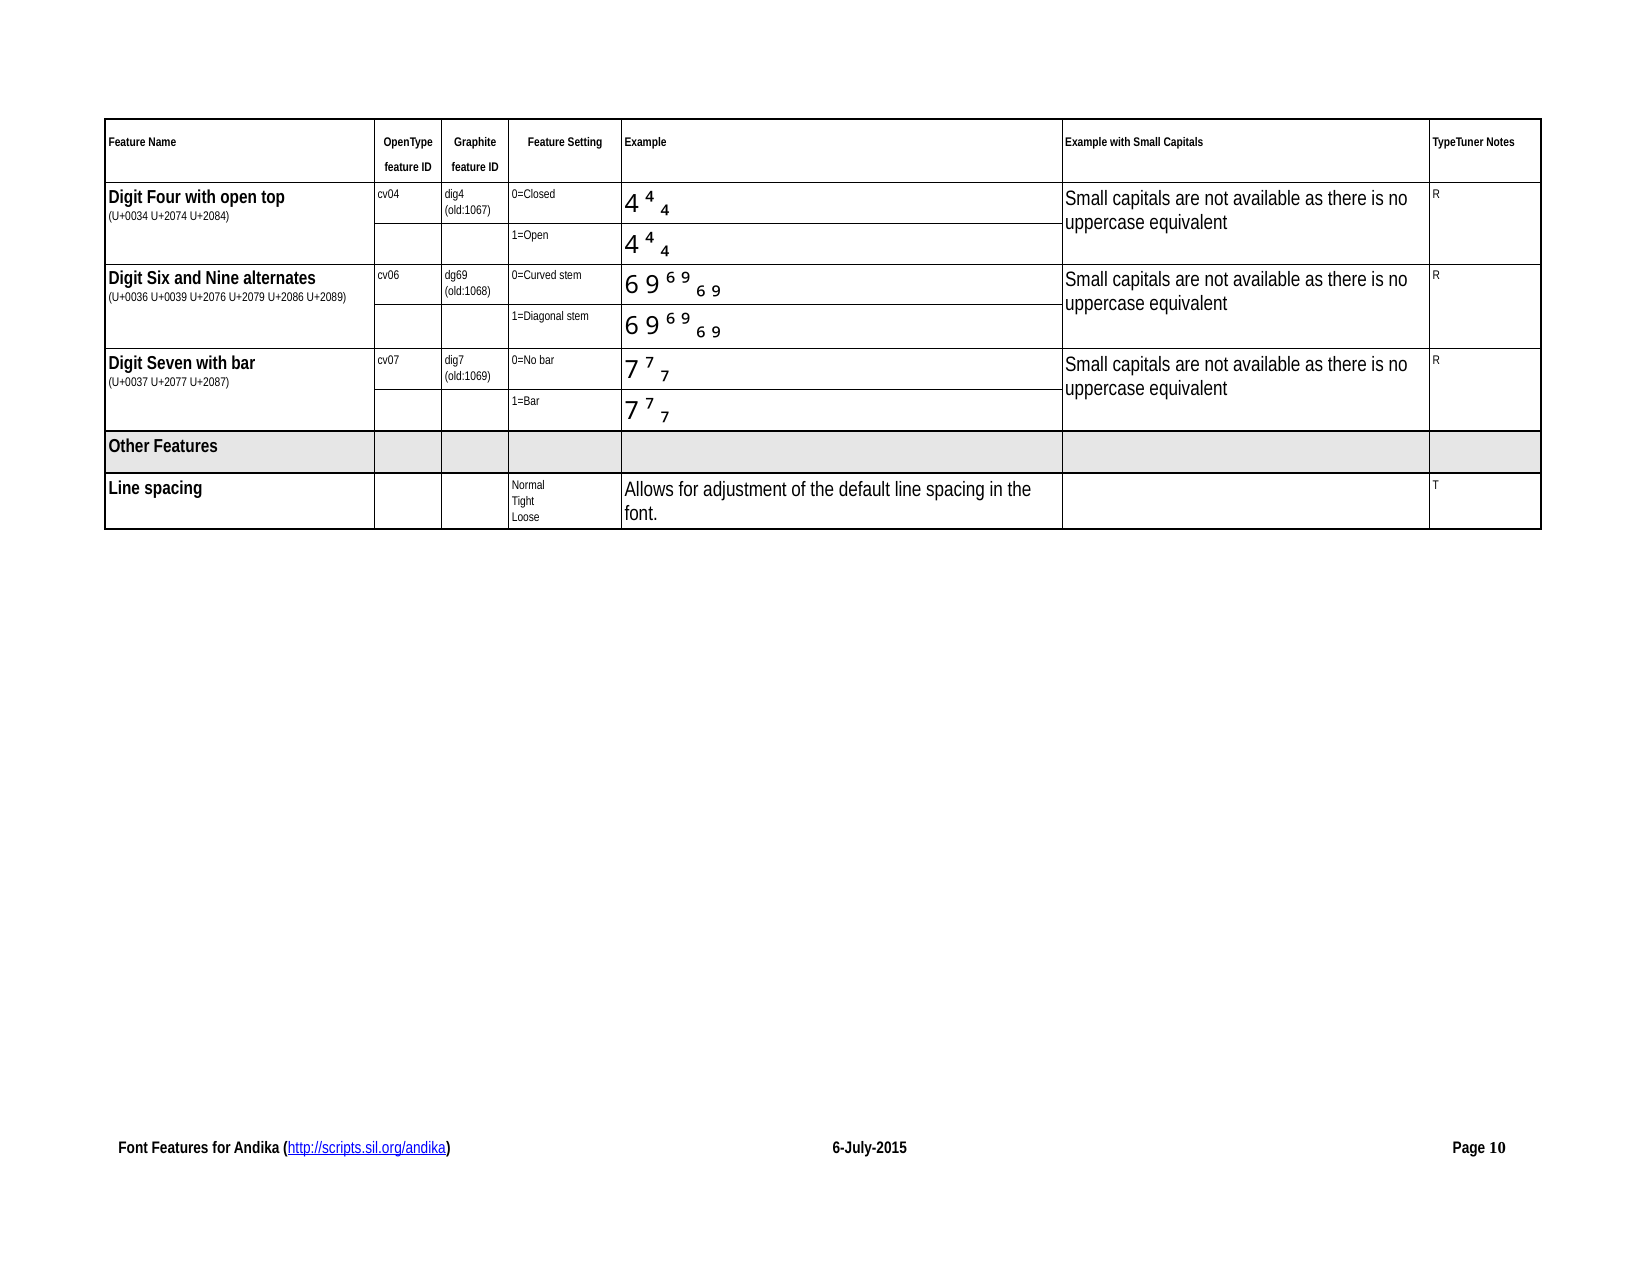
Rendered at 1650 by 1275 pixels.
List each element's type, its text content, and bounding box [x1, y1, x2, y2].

table_cell [442, 432, 508, 472]
table_cell Normal Tight Loose [509, 474, 621, 528]
table_cell [375, 474, 441, 528]
table_header Feature Setting [509, 120, 621, 182]
table_cell Small capitals are not available as there is no uppercase equivalent [1063, 349, 1429, 429]
table_cell [622, 432, 1062, 472]
table_cell dig4 (old:1067) [442, 183, 508, 223]
table_cell 0=No bar [509, 349, 621, 389]
table_cell Line spacing [106, 474, 374, 528]
table_cell [1430, 432, 1540, 472]
table_cell [375, 305, 441, 348]
table_cell Small capitals are not available as there is no uppercase equivalent [1063, 183, 1429, 263]
table_cell [1063, 432, 1429, 472]
table_cell cv04 [375, 183, 441, 223]
table_cell 7 ⁷ ₇ [622, 390, 1062, 429]
table_cell 0=Curved stem [509, 265, 621, 304]
table_cell Small capitals are not available as there is no uppercase equivalent [1063, 265, 1429, 348]
table_cell R [1430, 265, 1540, 348]
table_header Example with Small Capitals [1063, 120, 1429, 182]
table_cell [375, 390, 441, 429]
table_cell Digit Six and Nine alternates (U+0036 U+0039 U+2076 U+2079 U+2086 U+2089) [106, 265, 374, 348]
table_cell Digit Four with open top (U+0034 U+2074 U+2084) [106, 183, 374, 263]
table_cell 0=Closed [509, 183, 621, 223]
table_cell 4 ⁴ ₄ [622, 224, 1062, 263]
table_cell 6 9 ⁶ ⁹ ₆ ₉ [622, 265, 1062, 304]
table_cell 1=Open [509, 224, 621, 263]
table_cell Allows for adjustment of the default line spacing in the font. [622, 474, 1062, 528]
table_cell T [1430, 474, 1540, 528]
table_cell [442, 305, 508, 348]
table_cell Other Features [106, 432, 374, 472]
table_cell 1=Diagonal stem [509, 305, 621, 348]
table_header TypeTuner Notes [1430, 120, 1540, 182]
table_cell 1=Bar [509, 390, 621, 429]
table_cell [375, 432, 441, 472]
table_header Feature Name [106, 120, 374, 182]
table_cell cv07 [375, 349, 441, 389]
table_cell [442, 224, 508, 263]
table_cell Digit Seven with bar (U+0037 U+2077 U+2087) [106, 349, 374, 429]
table_cell 6 9 ⁶ ⁹ ₆ ₉ [622, 305, 1062, 348]
table_cell R [1430, 349, 1540, 429]
table_cell dig7 (old:1069) [442, 349, 508, 389]
table_cell 7 ⁷ ₇ [622, 349, 1062, 389]
table_cell [375, 224, 441, 263]
table_cell [509, 432, 621, 472]
table_cell dg69 (old:1068) [442, 265, 508, 304]
table_header Graphite feature ID [442, 120, 508, 182]
table_cell cv06 [375, 265, 441, 304]
table_cell [1063, 474, 1429, 528]
table_cell 4 ⁴ ₄ [622, 183, 1062, 223]
table_cell R [1430, 183, 1540, 263]
table_cell [442, 390, 508, 429]
table_cell [442, 474, 508, 528]
table_header Example [622, 120, 1062, 182]
table_header OpenType feature ID [375, 120, 441, 182]
